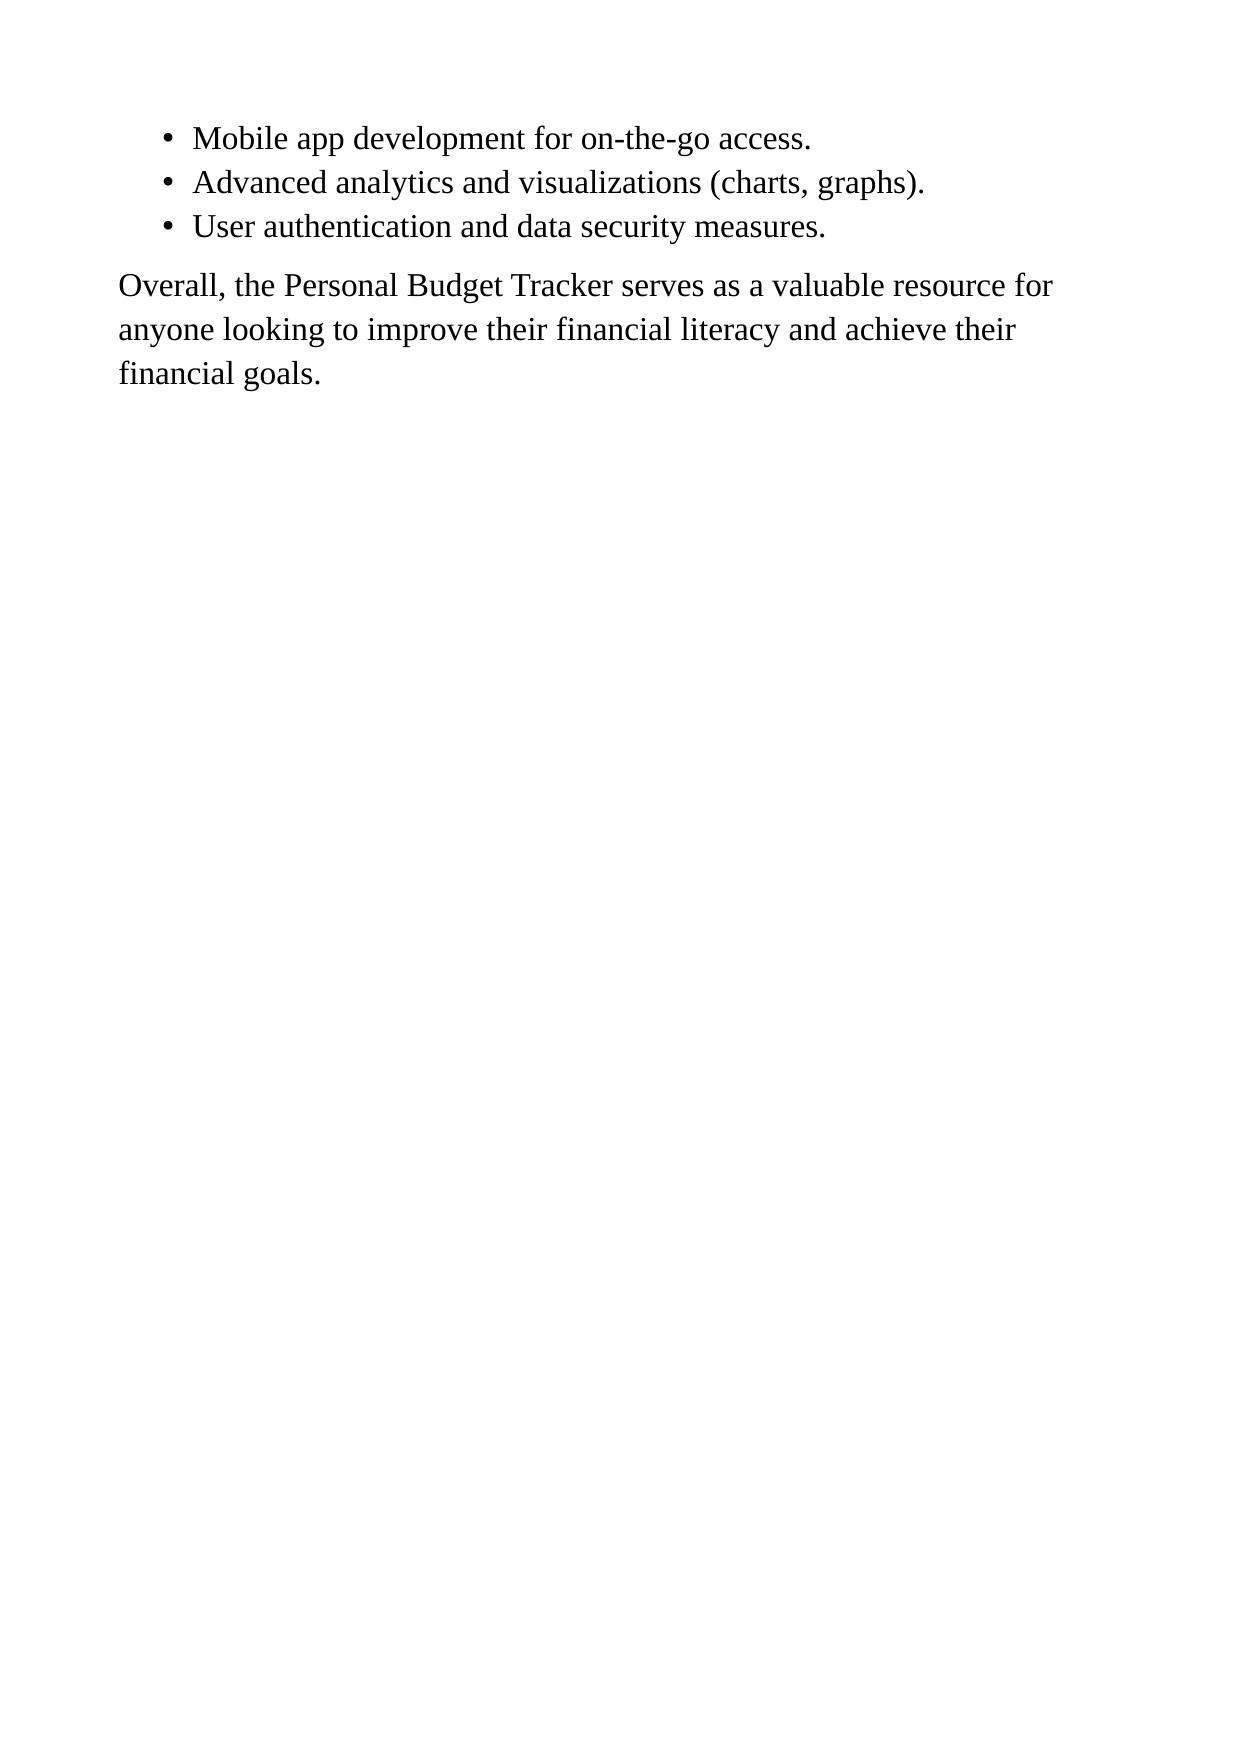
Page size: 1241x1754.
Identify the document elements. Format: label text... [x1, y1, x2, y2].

list Advanced analytics and visualizations (charts, graphs). [162, 162, 1122, 201]
list Mobile app development for on-the-go access. [162, 118, 1122, 156]
list User authentication and data security measures. [162, 206, 1122, 244]
text Overall, the Personal Budget Tracker serves as a valuable resource for anyone looking to improve their financial literacy and achieve their financial goals. [118, 265, 1122, 391]
